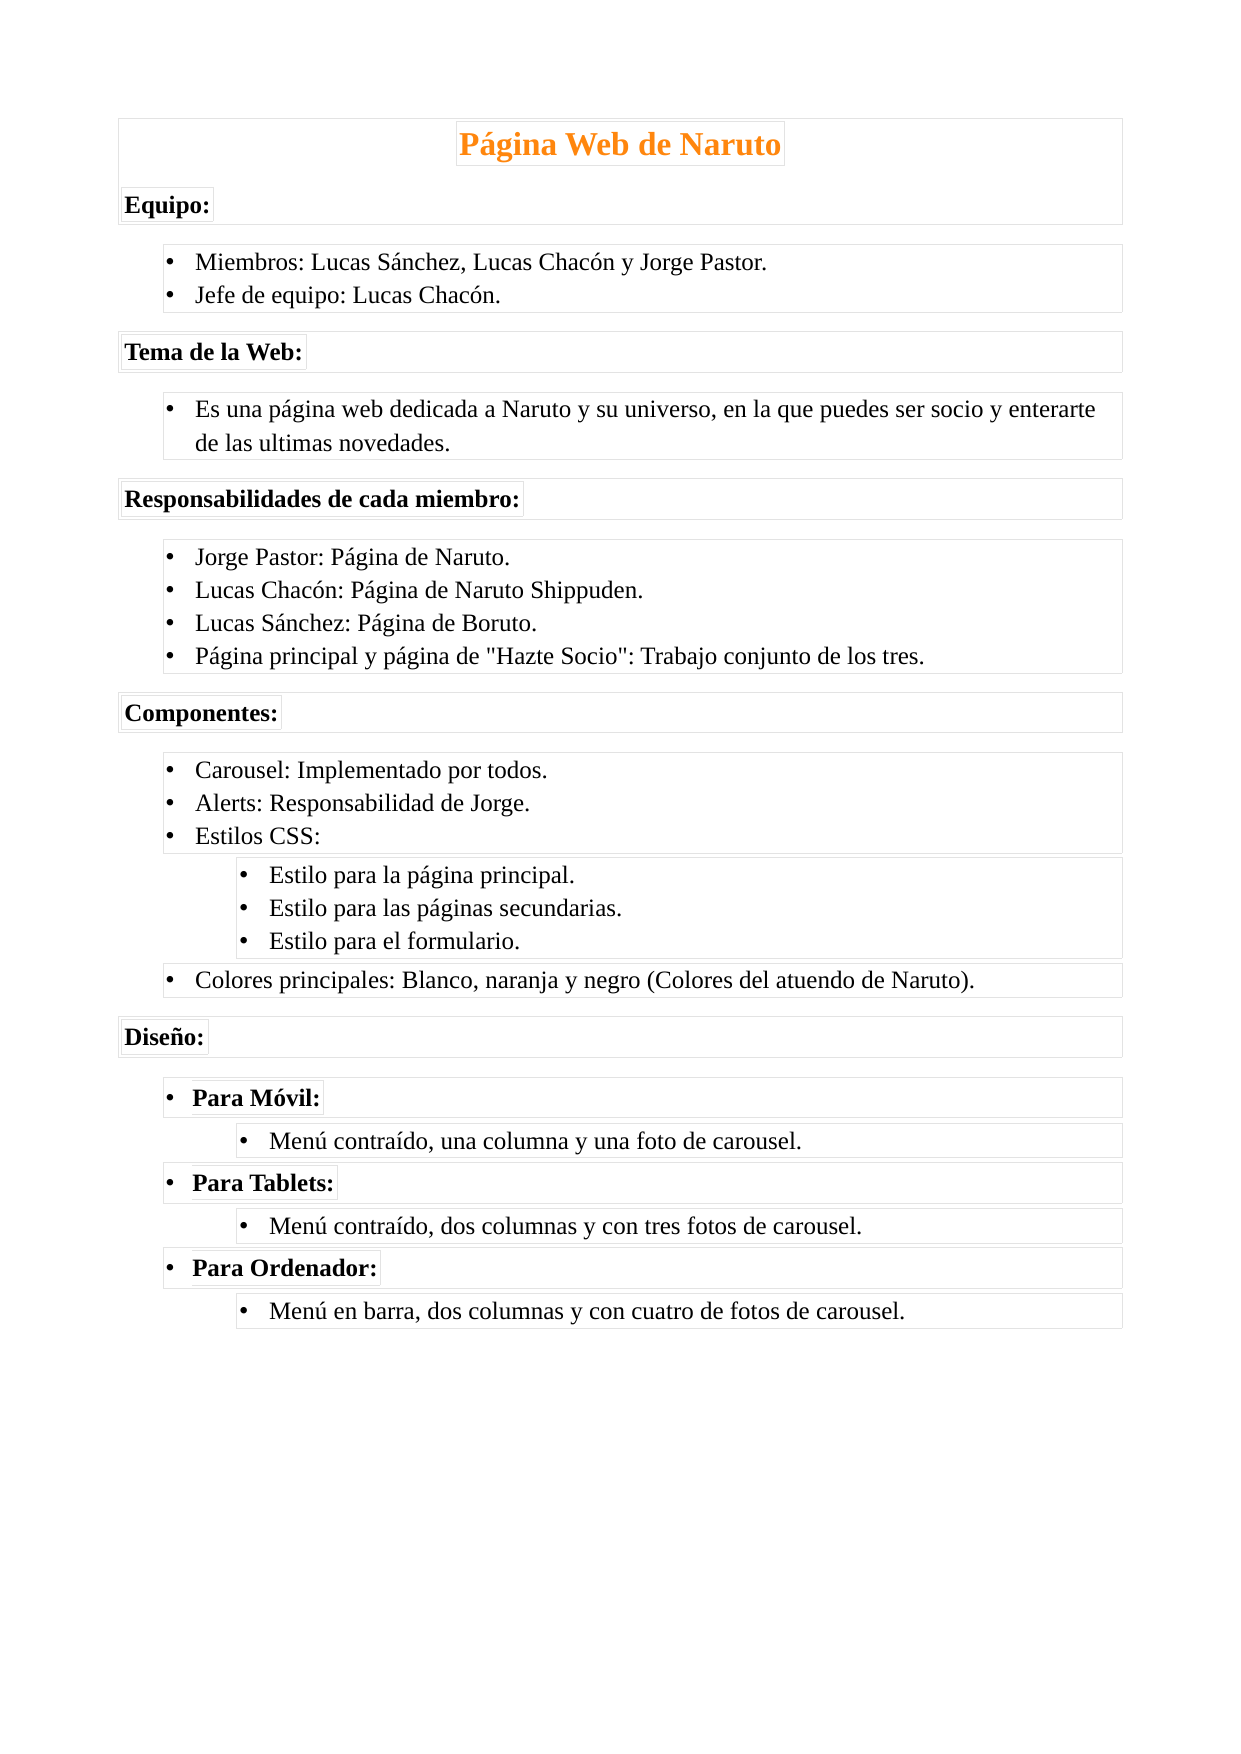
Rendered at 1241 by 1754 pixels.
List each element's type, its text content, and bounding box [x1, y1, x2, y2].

list Página principal y página de "Hazte Socio": Trabajo conjunto de los tres. [164, 638, 1122, 673]
list Jefe de equipo: Lucas Chacón. [164, 277, 1122, 312]
list Carousel: Implementado por todos. [164, 753, 1122, 784]
list Colores principales: Blanco, naranja y negro (Colores del atuendo de Naruto). [164, 964, 1122, 997]
text Equipo: [119, 184, 1122, 224]
list Menú contraído, dos columnas y con tres fotos de carousel. [237, 1209, 1122, 1243]
text Diseño: [119, 1017, 1122, 1057]
list Estilo para la página principal. [237, 858, 1122, 889]
list Lucas Sánchez: Página de Boruto. [164, 605, 1122, 637]
list Miembros: Lucas Sánchez, Lucas Chacón y Jorge Pastor. [164, 245, 1122, 276]
list Menú en barra, dos columnas y con cuatro de fotos de carousel. [237, 1294, 1122, 1328]
text Página Web de Naruto [119, 119, 1122, 166]
text Tema de la Web: [119, 332, 1122, 372]
list Para Ordenador: [164, 1248, 1122, 1288]
list Lucas Chacón: Página de Naruto Shippuden. [164, 572, 1122, 604]
list Jorge Pastor: Página de Naruto. [164, 540, 1122, 571]
list Estilo para las páginas secundarias. [237, 890, 1122, 922]
list Para Tablets: [164, 1163, 1122, 1203]
list Para Móvil: [164, 1078, 1122, 1117]
list Menú contraído, una columna y una foto de carousel. [237, 1124, 1122, 1157]
list Es una página web dedicada a Naruto y su universo, en la que puedes ser socio y enterarte de las ultimas novedades. [164, 393, 1122, 459]
list Estilos CSS: [164, 818, 1122, 853]
list Alerts: Responsabilidad de Jorge. [164, 785, 1122, 817]
list Estilo para el formulario. [237, 923, 1122, 958]
text Responsabilidades de cada miembro: [119, 479, 1122, 519]
text Componentes: [119, 693, 1122, 732]
